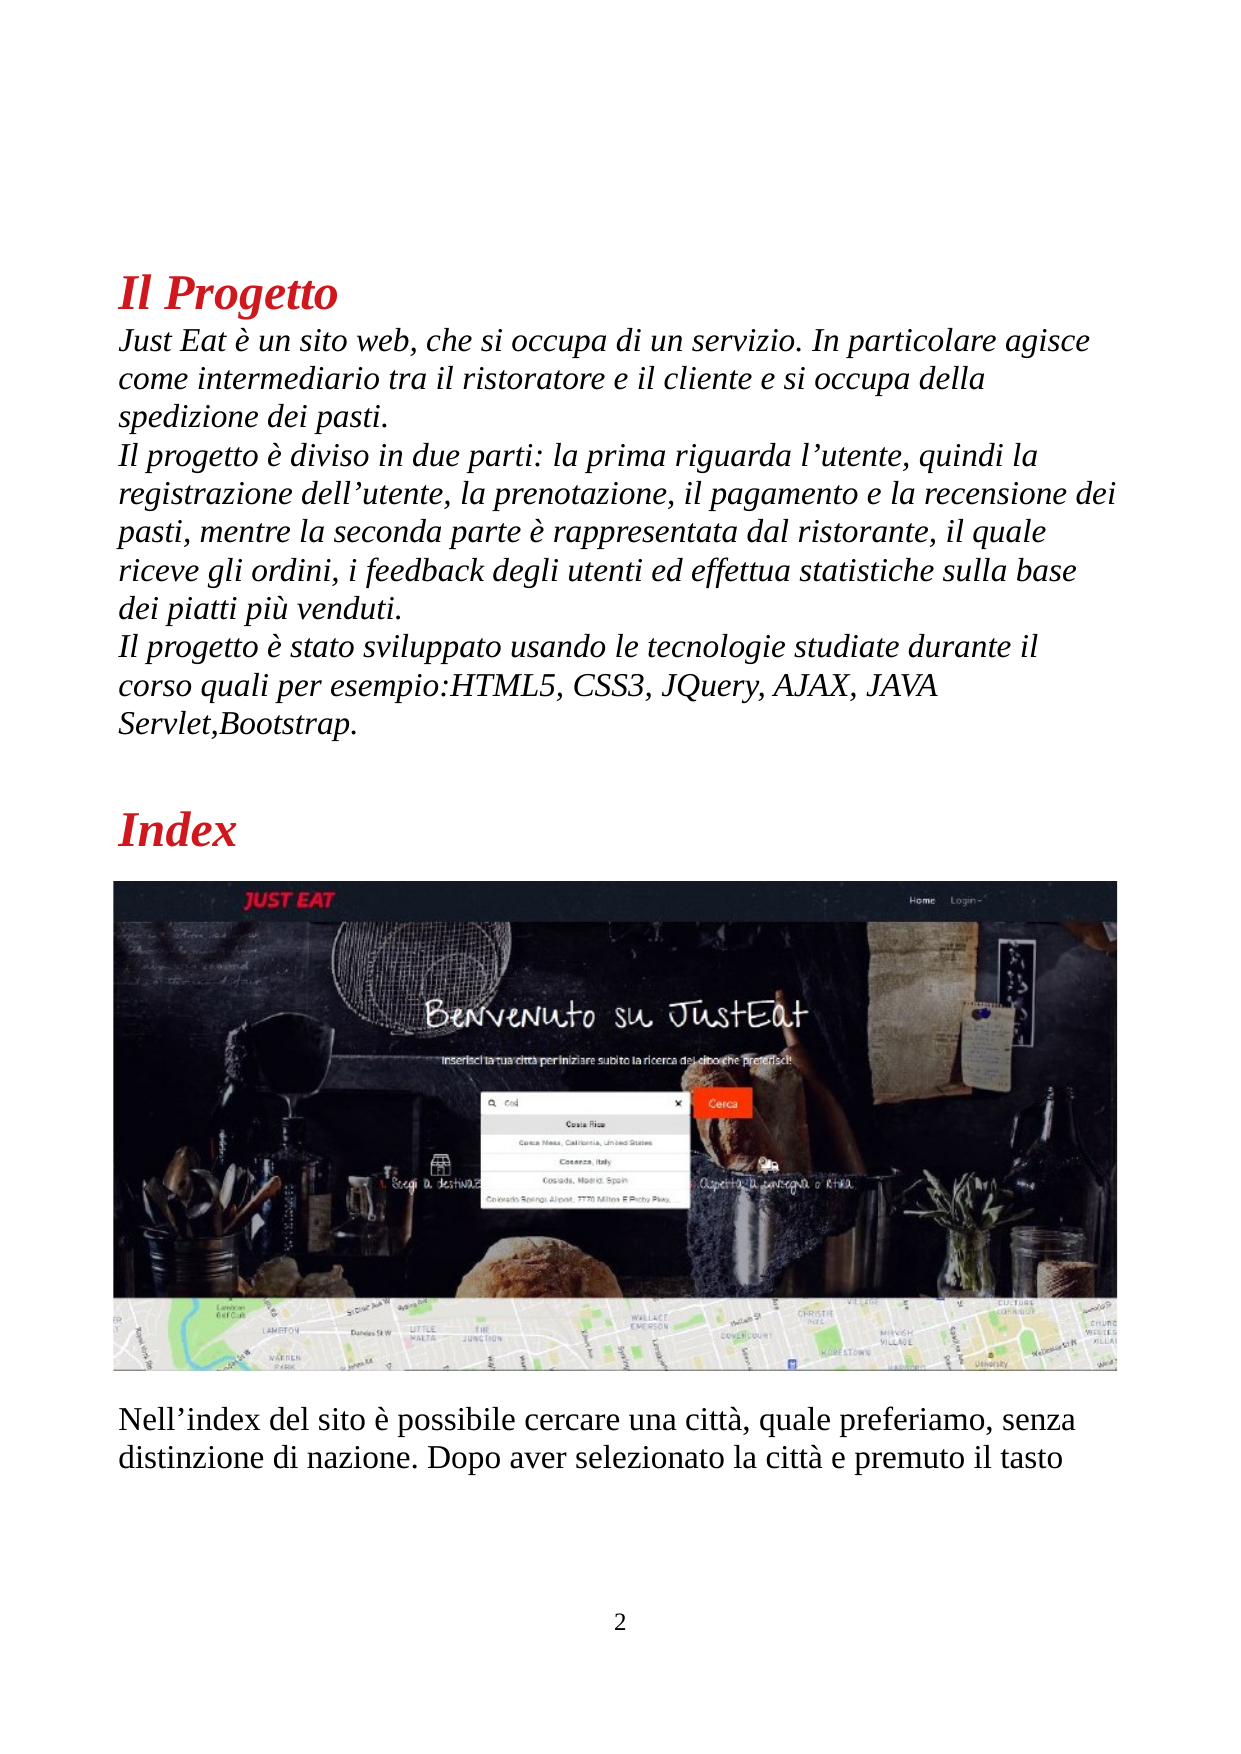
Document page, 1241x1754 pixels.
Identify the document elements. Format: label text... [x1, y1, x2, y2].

text Il progetto è stato sviluppato usando le tecnologie studiate durante il [118, 627, 1122, 665]
text Nell’index del sito è possibile cercare una città, quale preferiamo, senza distinzione di nazione. Dopo aver selezionato la città e premuto il tasto [118, 1399, 1122, 1476]
text Il progetto è diviso in due parti: la prima riguarda l’utente, quindi la registrazione dell’utente, la prenotazione, il pagamento e la recensione dei pasti, mentre la seconda parte è rappresentata dal ristorante, il quale riceve gli ordini, i feedback degli utenti ed effettua statistiche sulla base dei piatti più venduti. [118, 435, 1122, 627]
text Just Eat è un sito web, che si occupa di un servizio. In particolare agisce come intermediario tra il ristoratore e il cliente e si occupa della spedizione dei pasti. [118, 320, 1122, 435]
text Index [118, 799, 1122, 857]
picture [113, 881, 1118, 1371]
text Il Progetto [118, 263, 1122, 320]
text corso quali per esempio:HTML5, CSS3, JQuery, AJAX, JAVA Servlet,Bootstrap. [118, 665, 1122, 742]
